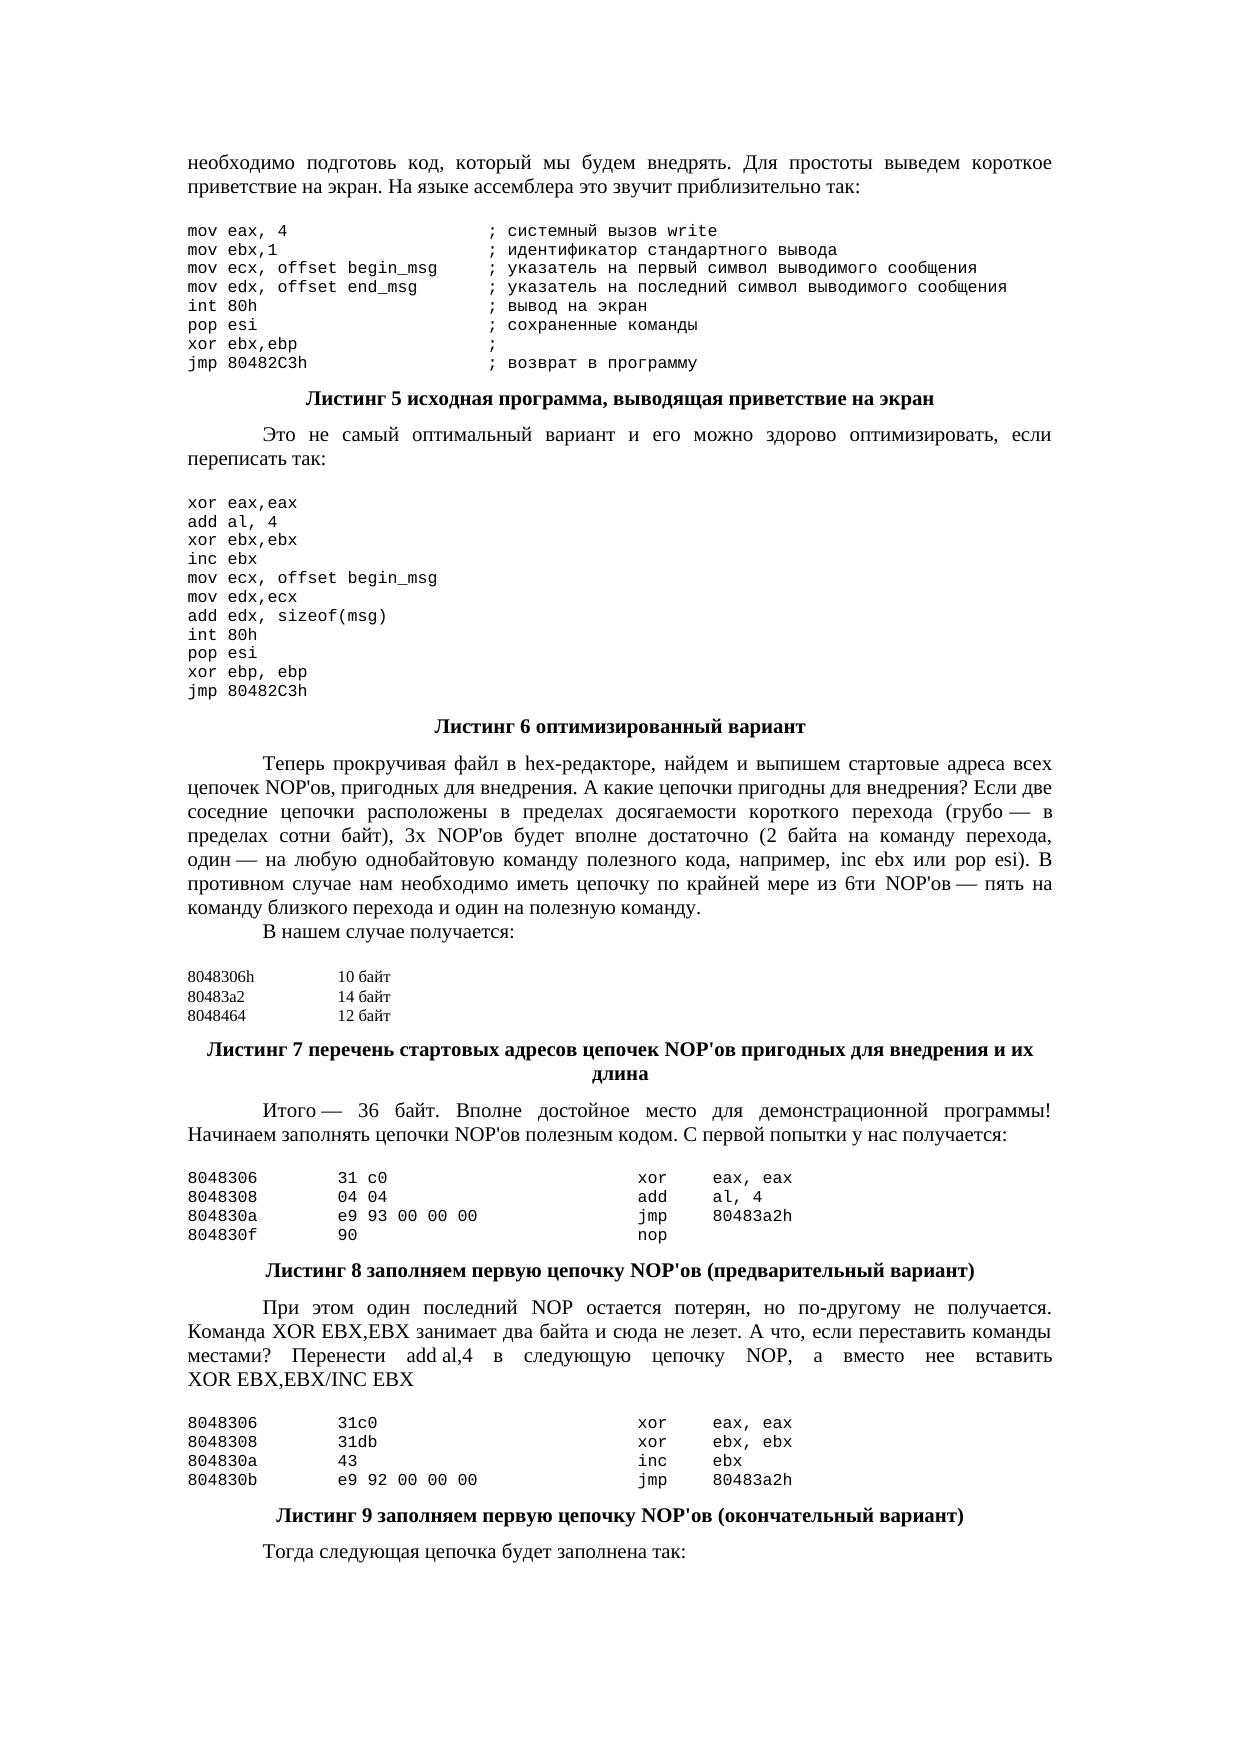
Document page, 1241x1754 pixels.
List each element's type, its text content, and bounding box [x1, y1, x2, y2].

text 804830b e9 92 00 00 00 jmp 80483a2h [187, 1471, 1053, 1490]
text 804830a 43 inc ebx [187, 1453, 1053, 1471]
text mov edx, offset end_msg ; указатель на последний символ выводимого сообщения [187, 279, 1053, 298]
text mov edx,ecx [187, 588, 1053, 607]
text jmp 80482C3h ; возврат в программу [187, 354, 1053, 373]
text add edx, sizeof(msg) [187, 607, 1053, 626]
text Итого — 36 байт. Вполне достойное место для демонстрационной программы! Начинаем заполнять цепочки NOP'ов полезным кодом. С первой попытки у нас получается: [187, 1098, 1053, 1146]
text Это не самый оптимальный вариант и его можно здорово оптимизировать, если переписать так: [187, 422, 1053, 470]
text Листинг 6 оптимизированный вариант [187, 714, 1053, 738]
text При этом один последний NOP остается потерян, но по-другому не получается. Команда XOR EBX,EBX занимает два байта и сюда не лезет. А что, если переставить команды местами? Перенести add al,4 в следующую цепочку NOP, а вместо нее вставить XOR EBX,EBX/INC EBX [187, 1294, 1053, 1391]
text xor ebx,ebp ; [187, 335, 1053, 354]
text int 80h [187, 626, 1053, 645]
text xor ebp, ebp [187, 664, 1053, 683]
text 804830a e9 93 00 00 00 jmp 80483a2h [187, 1208, 1053, 1227]
text 8048306h 10 байт [187, 967, 1053, 986]
text 804830f 90 nop [187, 1227, 1053, 1246]
text jmp 80482C3h [187, 683, 1053, 702]
text mov eax, 4 ; системный вызов write [187, 222, 1053, 241]
text 8048308 31db xor ebx, ebx [187, 1434, 1053, 1453]
text pop esi ; сохраненные команды [187, 316, 1053, 335]
text xor ebx,ebx [187, 532, 1053, 551]
text 8048308 04 04 add al, 4 [187, 1189, 1053, 1208]
text xor eax,eax [187, 494, 1053, 513]
text 8048306 31c0 xor eax, eax [187, 1415, 1053, 1434]
text Листинг 9 заполняем первую цепочку NOP'ов (окончательный вариант) [187, 1503, 1053, 1527]
text 8048306 31 c0 xor eax, eax [187, 1170, 1053, 1189]
text mov ebx,1 ; идентификатор стандартного вывода [187, 241, 1053, 260]
text inc ebx [187, 551, 1053, 570]
text Тогда следующая цепочка будет заполнена так: [187, 1539, 1053, 1563]
text необходимо подготовь код, который мы будем внедрять. Для простоты выведем короткое приветствие на экран. На языке ассемблера это звучит приблизительно так: [187, 150, 1053, 198]
text mov ecx, offset begin_msg [187, 570, 1053, 588]
text Листинг 5 исходная программа, выводящая приветствие на экран [187, 386, 1053, 409]
text add al, 4 [187, 513, 1053, 532]
text 80483a2 14 байт [187, 986, 1053, 1006]
text Листинг 8 заполняем первую цепочку NOP'ов (предварительный вариант) [187, 1258, 1053, 1282]
text Теперь прокручивая файл в hex-редакторе, найдем и выпишем стартовые адреса всех цепочек NOP'ов, пригодных для внедрения. А какие цепочки пригодны для внедрения? Если две соседние цепочки расположены в пределах досягаемости короткого перехода (грубо — в пределах сотни байт), 3х NOP'ов будет вполне достаточно (2 байта на команду перехода, один — на любую однобайтовую команду полезного кода, например, inc ebx или pop esi). В противном случае нам необходимо иметь цепочку по крайней мере из 6ти NOP'ов — пять на команду близкого перехода и один на полезную команду. [187, 751, 1053, 919]
text В нашем случае получается: [187, 919, 1053, 943]
text mov ecx, offset begin_msg ; указатель на первый символ выводимого сообщения [187, 260, 1053, 279]
text int 80h ; вывод на экран [187, 298, 1053, 316]
text 8048464 12 байт [187, 1006, 1053, 1025]
text pop esi [187, 645, 1053, 664]
text Листинг 7 перечень стартовых адресов цепочек NOP'ов пригодных для внедрения и их длина [187, 1037, 1053, 1085]
